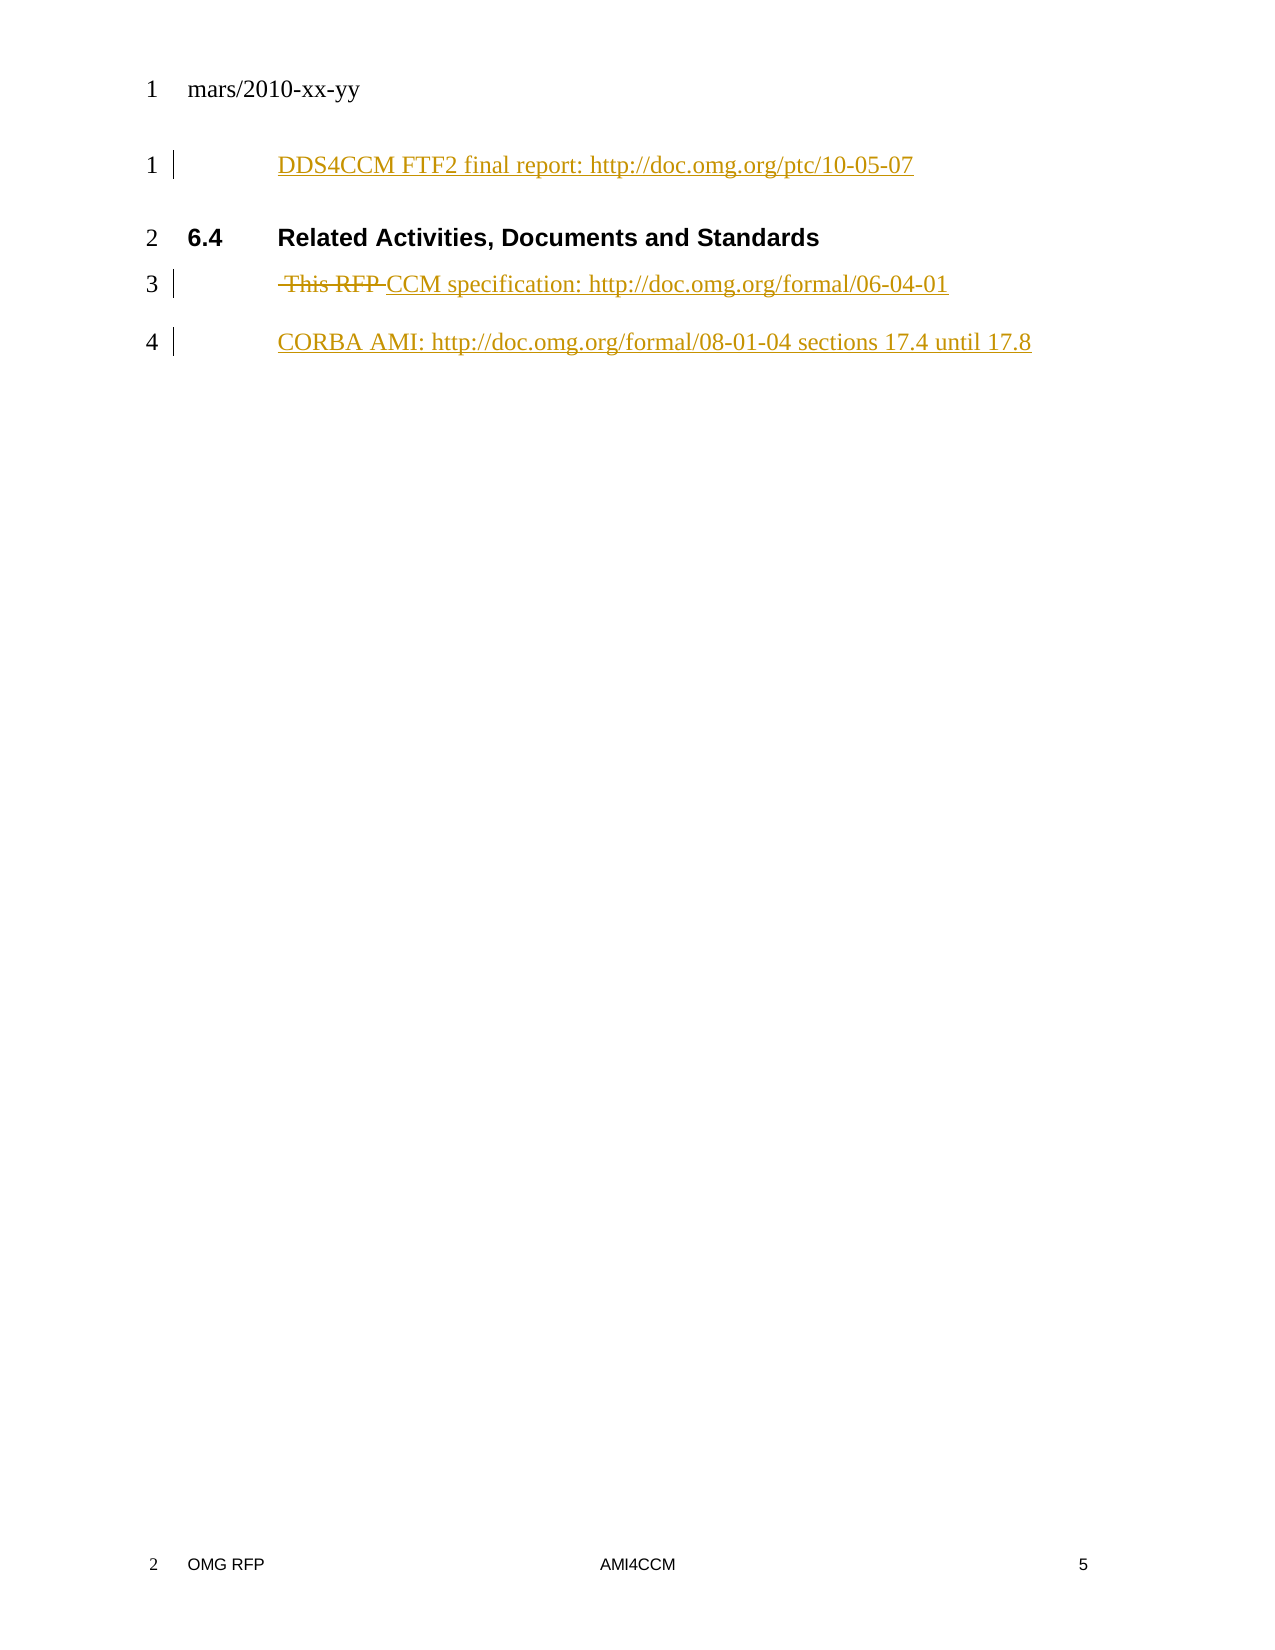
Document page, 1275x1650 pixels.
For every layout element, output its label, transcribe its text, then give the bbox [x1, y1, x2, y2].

subtitle Related Activities, Documents and Standards [187, 223, 1087, 252]
text CCM specification: http://doc.omg.org/formal/06-04-01 [277, 269, 1087, 298]
text DDS4CCM FTF2 final report: http://doc.omg.org/ptc/10-05-07 [277, 150, 1087, 179]
text CORBA AMI: http://doc.omg.org/formal/08-01-04 sections 17.4 until 17.8 [277, 327, 1087, 356]
